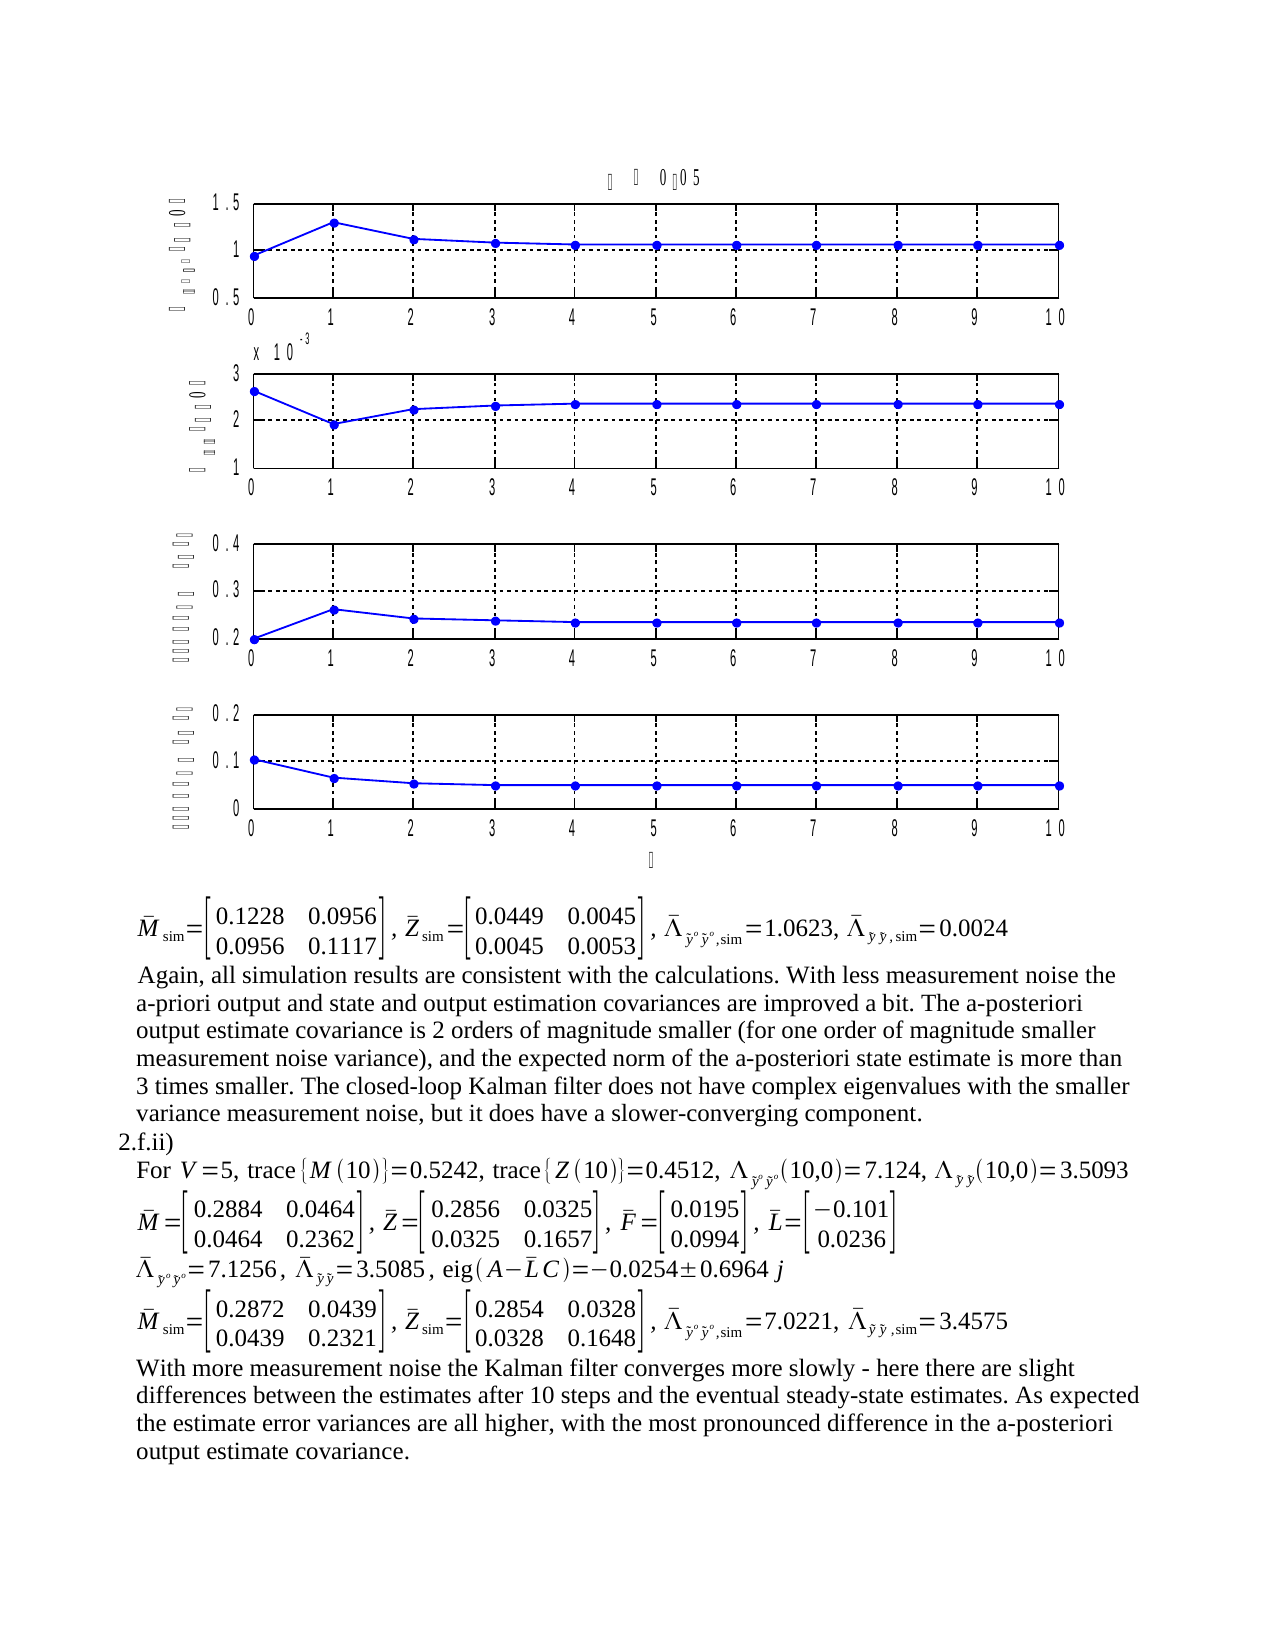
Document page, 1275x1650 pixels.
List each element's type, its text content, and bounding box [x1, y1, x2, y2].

text 2.f.ii) [118, 1127, 1157, 1156]
